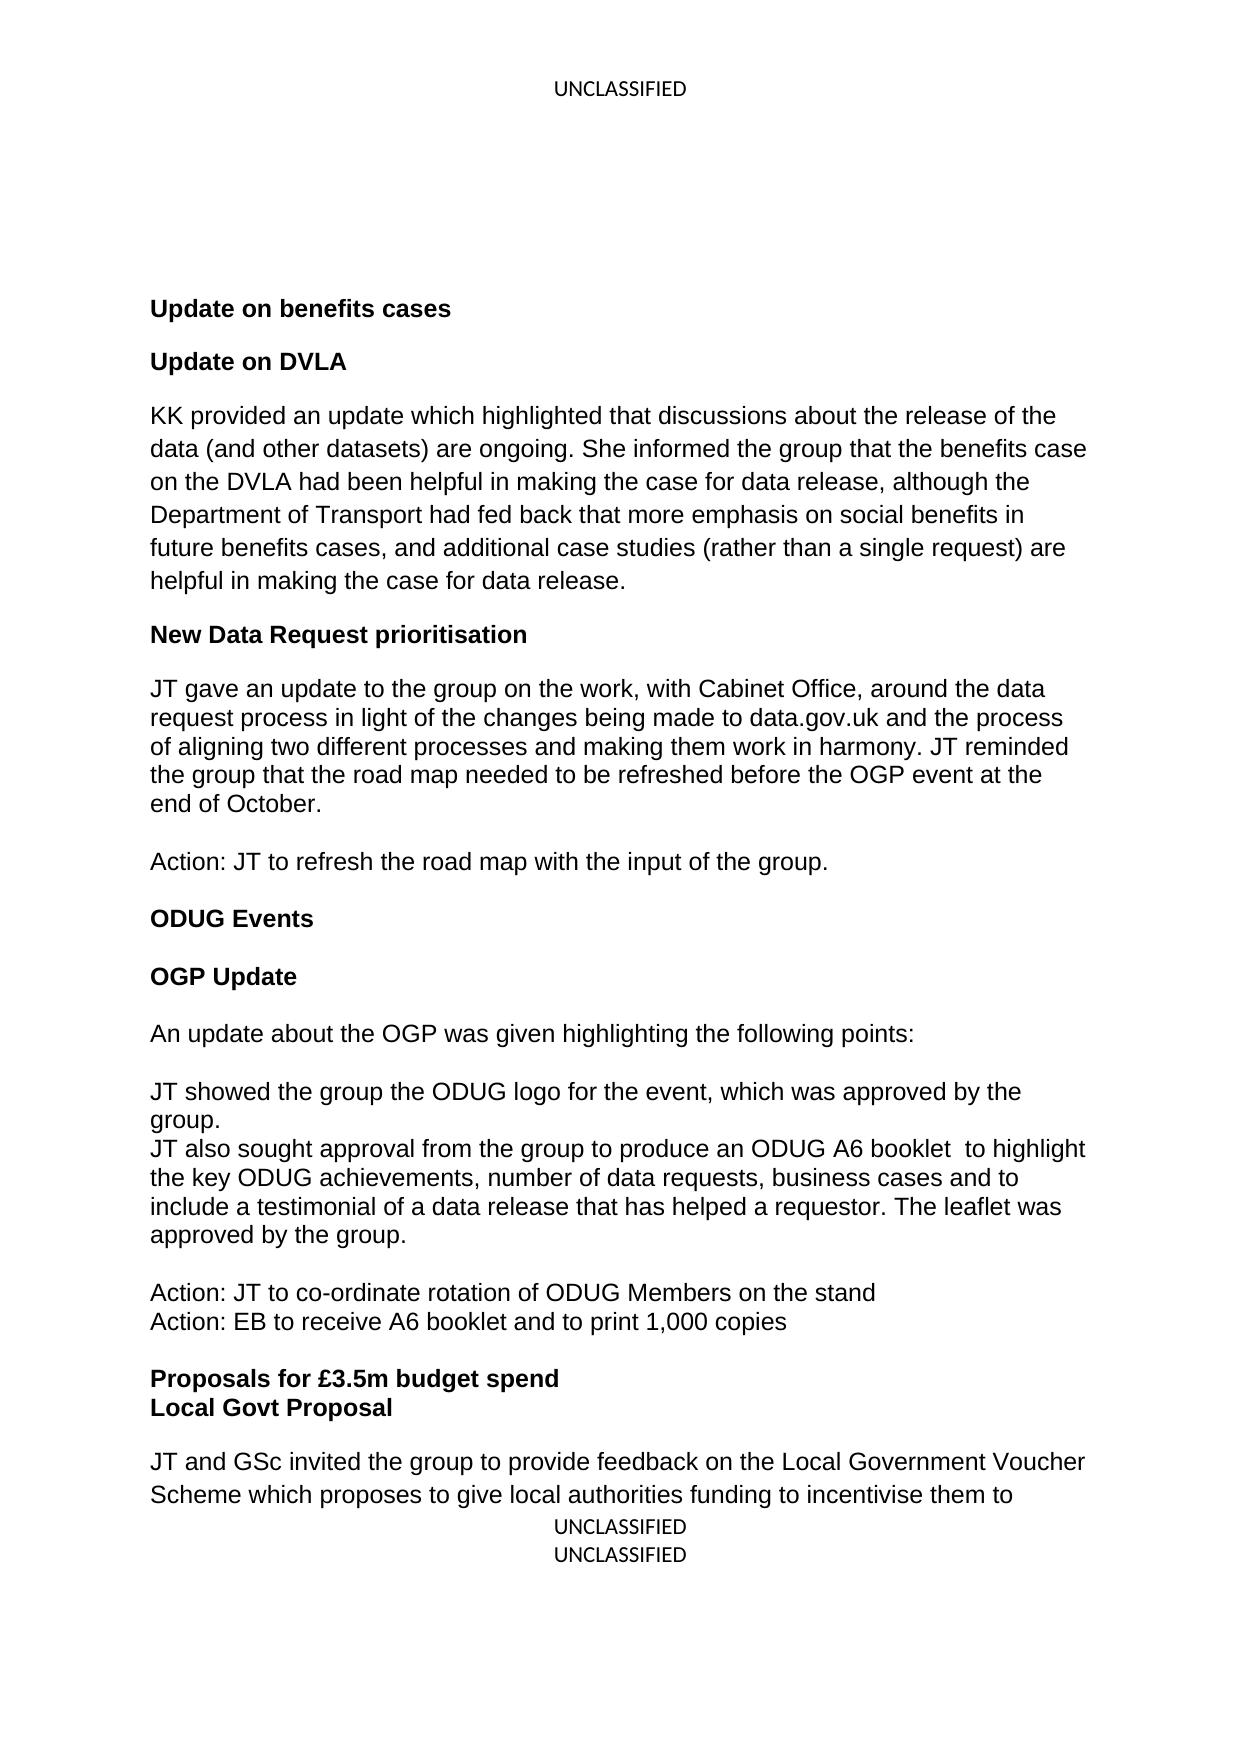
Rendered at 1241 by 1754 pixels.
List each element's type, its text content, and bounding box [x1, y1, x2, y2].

text JT also sought approval from the group to produce an ODUG A6 booklet to highlight the key ODUG achievements, number of data requests, business cases and to include a testimonial of a data release that has helped a requestor. The leaflet was approved by the group. [150, 1134, 1090, 1249]
text JT and GSc invited the group to provide feedback on the Local Government Voucher Scheme which proposes to give local authorities funding to incentivise them to [150, 1447, 1090, 1508]
text Action: JT to co-ordinate rotation of ODUG Members on the stand [150, 1278, 1090, 1307]
text Update on benefits cases [150, 293, 1090, 322]
text Action: JT to refresh the road map with the input of the group. [150, 847, 1090, 875]
text New Data Request prioritisation [150, 620, 1090, 649]
text JT gave an update to the group on the work, with Cabinet Office, around the data request process in light of the changes being made to data.gov.uk and the process of aligning two different processes and making them work in harmony. JT reminded the group that the road map needed to be refreshed before the OGP event at the end of October. [150, 674, 1090, 818]
text ODUG Events [150, 904, 1090, 933]
text OGP Update [150, 962, 1090, 990]
text JT showed the group the ODUG logo for the event, which was approved by the group. [150, 1077, 1090, 1134]
text Update on DVLA [150, 347, 1090, 376]
text KK provided an update which highlighted that discussions about the release of the data (and other datasets) are ongoing. She informed the group that the benefits case on the DVLA had been helpful in making the case for data release, although the Department of Transport had fed back that more emphasis on social benefits in future benefits cases, and additional case studies (rather than a single request) are helpful in making the case for data release. [150, 401, 1090, 595]
text An update about the OGP was given highlighting the following points: [150, 1019, 1090, 1048]
text Action: EB to receive A6 booklet and to print 1,000 copies [150, 1307, 1090, 1335]
text Proposals for £3.5m budget spend [150, 1364, 1090, 1393]
text Local Govt Proposal [150, 1393, 1090, 1422]
